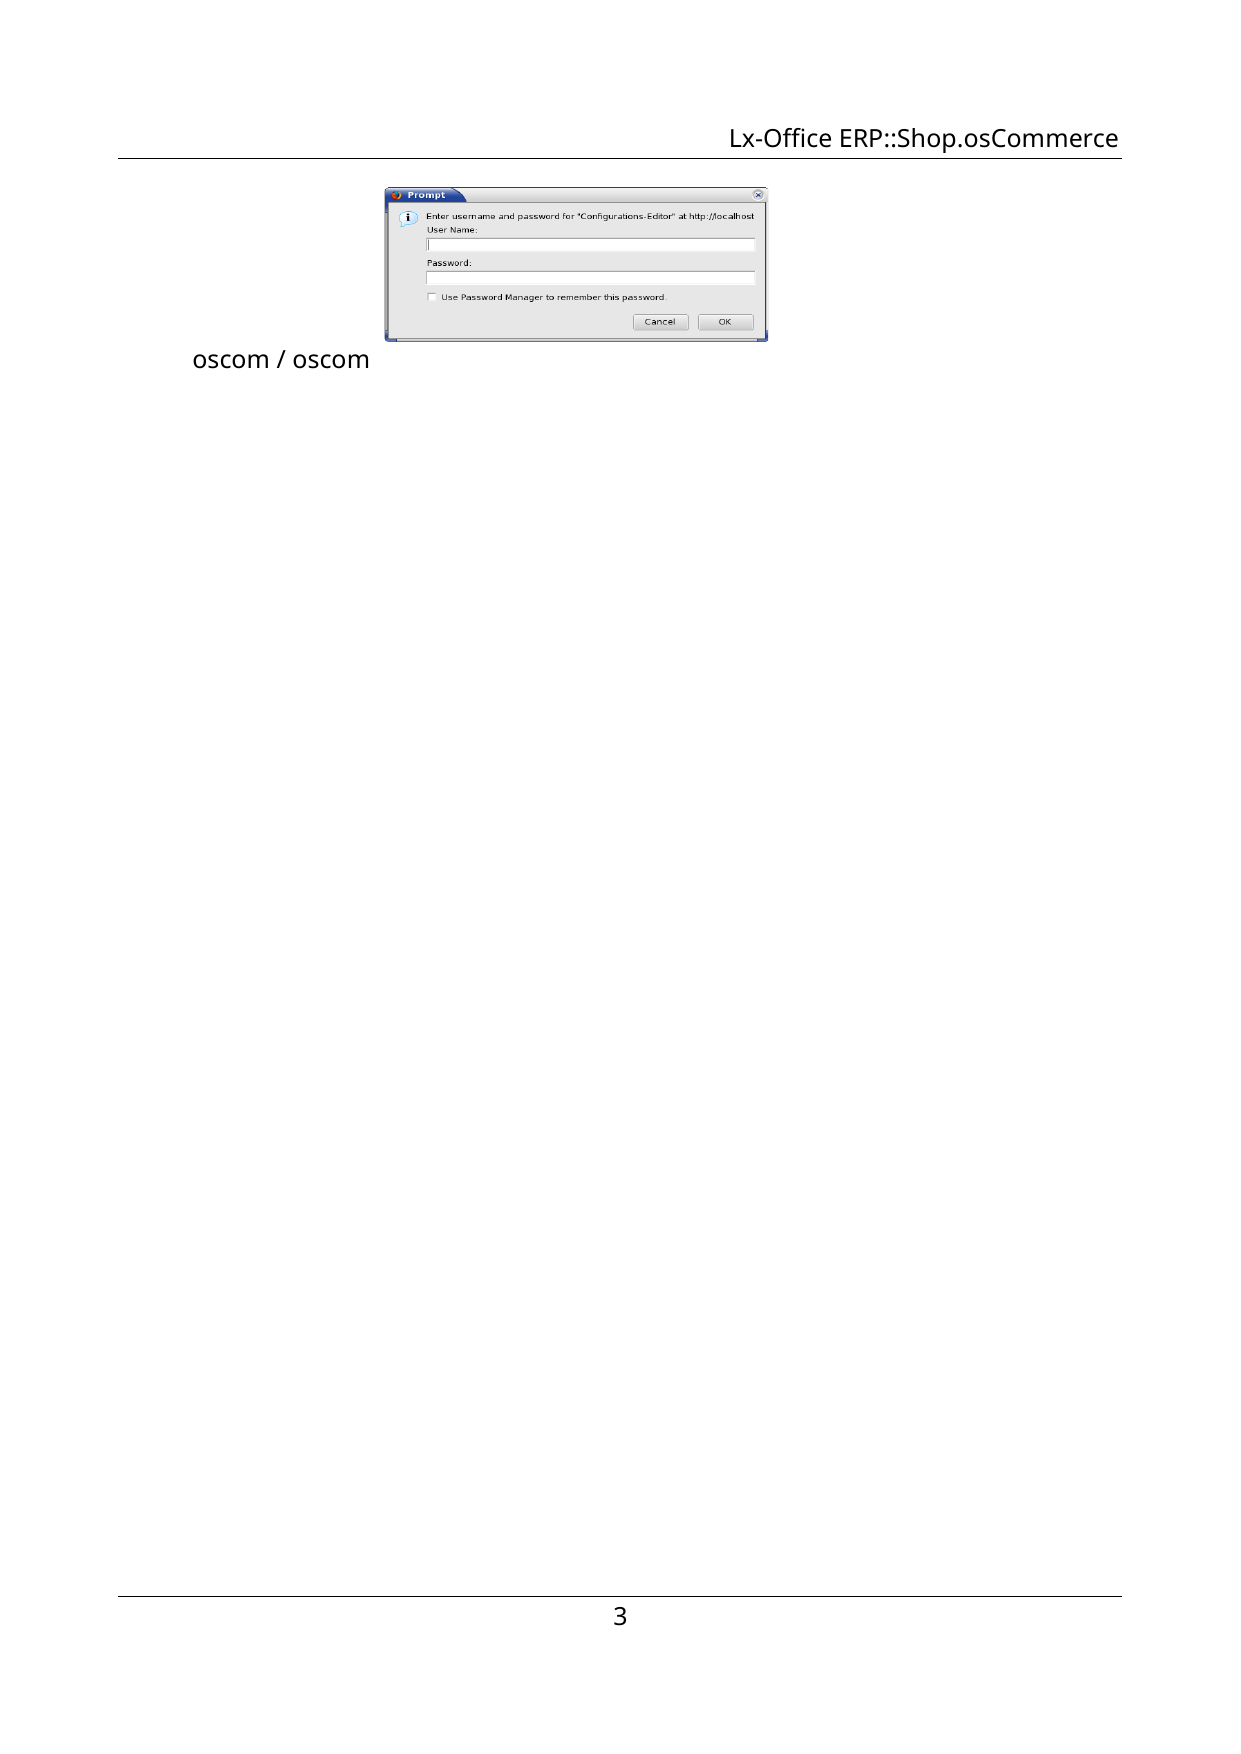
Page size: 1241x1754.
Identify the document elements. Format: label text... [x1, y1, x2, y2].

picture [384, 187, 769, 342]
text oscom / oscom [118, 187, 1122, 376]
